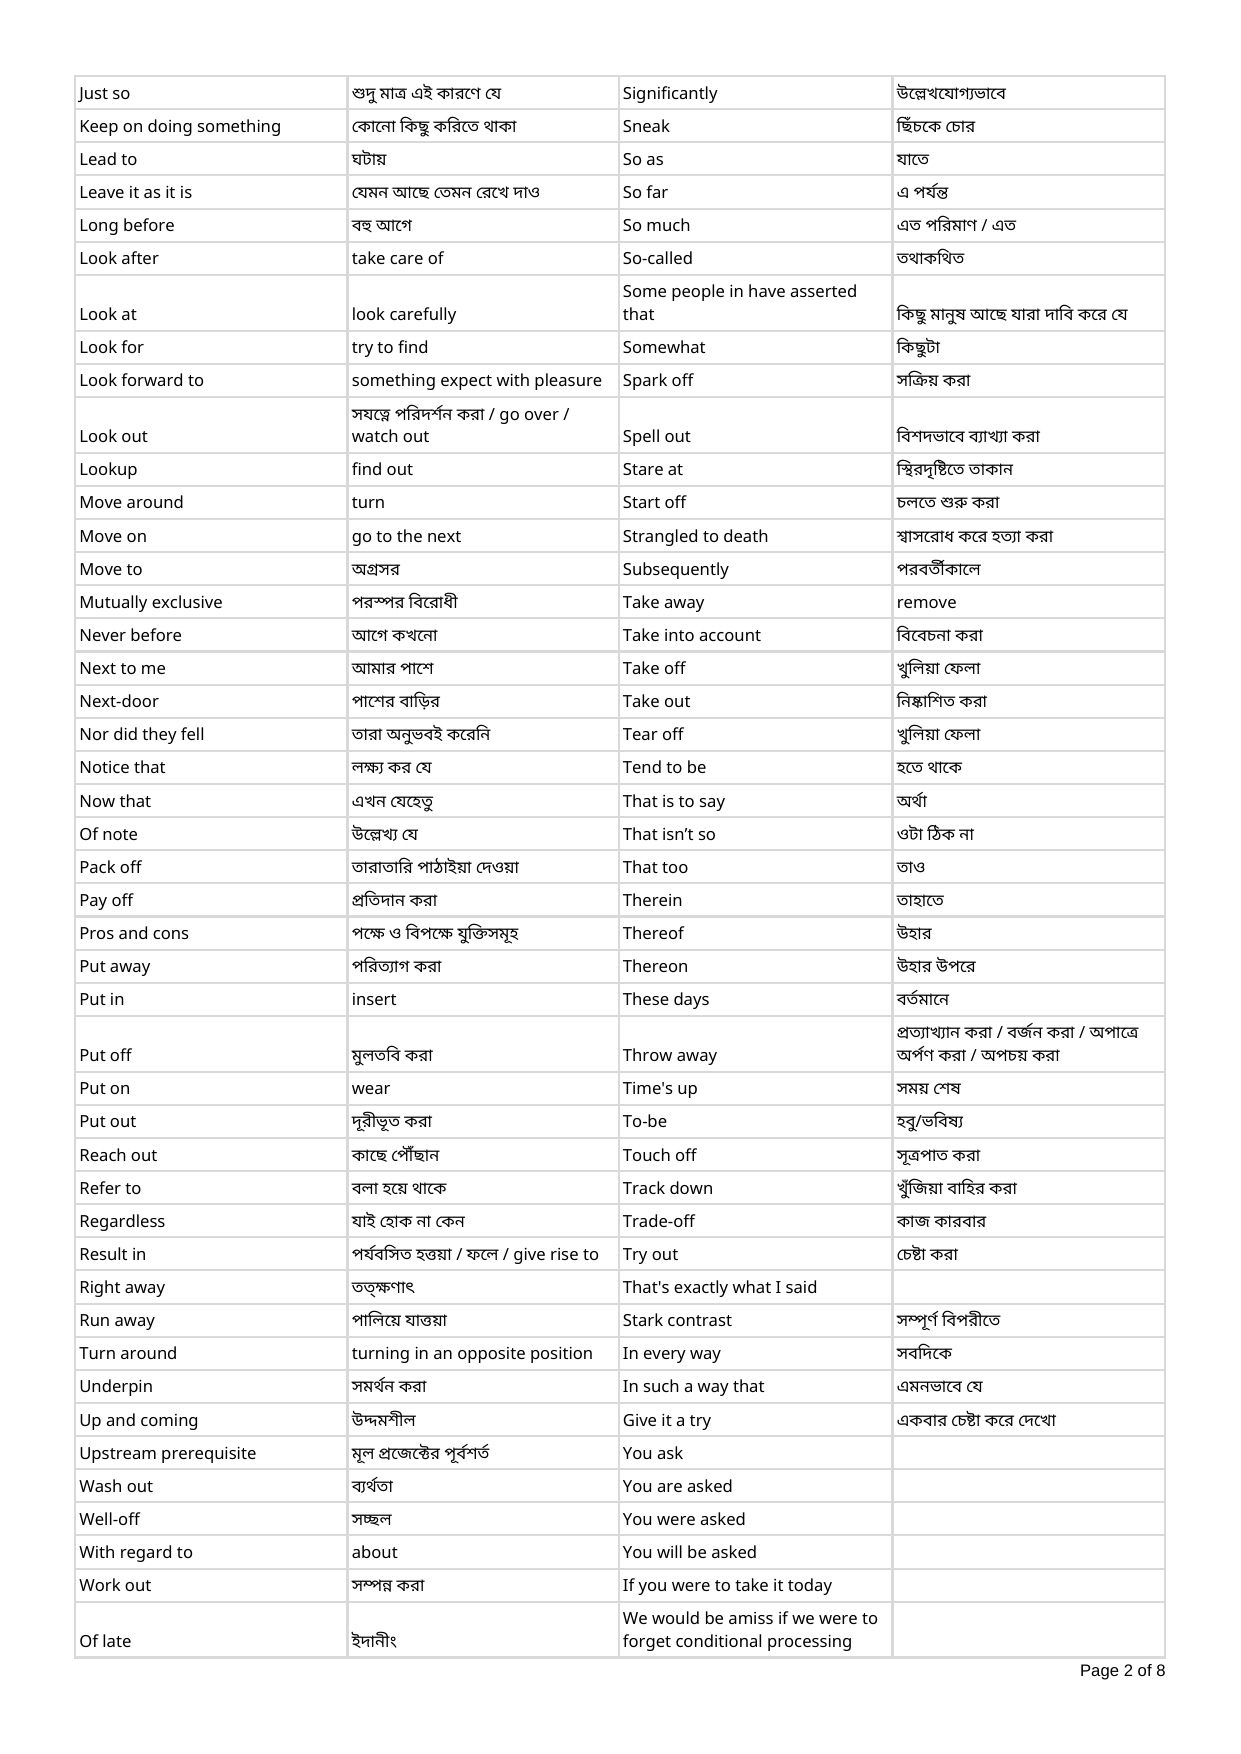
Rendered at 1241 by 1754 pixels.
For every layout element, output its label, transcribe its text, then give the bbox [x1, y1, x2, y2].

table_cell কাজ কারবার [894, 1205, 1164, 1236]
table_cell আগে কখনো [349, 619, 618, 650]
table_cell ছিঁচকে চোর [894, 110, 1164, 141]
table_cell That isn’t so [620, 818, 891, 849]
table_cell খুলিয়া ফেলা [894, 719, 1164, 750]
table_cell In every way [620, 1338, 891, 1369]
table_cell Wash out [76, 1470, 346, 1501]
table_cell Lead to [76, 143, 346, 174]
table_cell পরস্পর বিরোধী [349, 586, 618, 617]
table_cell সময় শেষ [894, 1073, 1164, 1104]
table_cell You ask [620, 1437, 891, 1468]
table_cell Give it a try [620, 1404, 891, 1435]
table_cell We would be amiss if we were to forget conditional processing [620, 1603, 891, 1656]
table_cell সযত্নে পরিদর্শন করা / go over / watch out [349, 398, 618, 452]
table_cell [894, 1470, 1164, 1501]
table_cell Upstream prerequisite [76, 1437, 346, 1468]
table_cell তাও [894, 851, 1164, 882]
table_cell Notice that [76, 752, 346, 783]
table_cell সমর্থন করা [349, 1371, 618, 1402]
table_cell Therein [620, 884, 891, 915]
table_cell Up and coming [76, 1404, 346, 1435]
table_cell So far [620, 176, 891, 207]
table_cell Result in [76, 1238, 346, 1269]
table_cell Try out [620, 1238, 891, 1269]
table_cell এমনভাবে যে [894, 1371, 1164, 1402]
table_cell Regardless [76, 1205, 346, 1236]
table_cell Work out [76, 1570, 346, 1601]
table_cell Somewhat [620, 332, 891, 363]
table_cell আমার পাশে [349, 653, 618, 683]
table_cell উদ্দমশীল [349, 1404, 618, 1435]
table_cell সম্পূর্ণ বিপরীতে [894, 1305, 1164, 1336]
table_cell পরবর্তীকালে [894, 553, 1164, 584]
table_cell So much [620, 210, 891, 241]
table_cell You will be asked [620, 1536, 891, 1567]
table_cell Turn around [76, 1338, 346, 1369]
table_cell উল্লেখ্য যে [349, 818, 618, 849]
table_cell উহার [894, 918, 1164, 948]
table_cell take care of [349, 243, 618, 274]
table_cell Of late [76, 1603, 346, 1656]
table_cell turning in an opposite position [349, 1338, 618, 1369]
table_cell হবু/ভবিষ্য [894, 1106, 1164, 1137]
table_cell go to the next [349, 520, 618, 551]
table_cell find out [349, 454, 618, 485]
table_cell সক্রিয় করা [894, 365, 1164, 396]
table_cell Next to me [76, 653, 346, 683]
table_cell পালিয়ে যাত্তয়া [349, 1305, 618, 1336]
table_cell কিছু মানুষ আছে যারা দাবি করে যে [894, 276, 1164, 329]
table_cell Time's up [620, 1073, 891, 1104]
table_cell তথাকথিত [894, 243, 1164, 274]
table_cell চলতে শুরু করা [894, 487, 1164, 518]
table_cell Move on [76, 520, 346, 551]
table_cell উল্লেখযোগ্যভাবে [894, 77, 1164, 108]
table_cell turn [349, 487, 618, 518]
table_cell ঘটায় [349, 143, 618, 174]
table_cell চেষ্টা করা [894, 1238, 1164, 1269]
table_cell অর্থা [894, 785, 1164, 816]
table_cell Look after [76, 243, 346, 274]
table_cell Move around [76, 487, 346, 518]
table_cell That's exactly what I said [620, 1271, 891, 1302]
table_cell মুলতবি করা [349, 1017, 618, 1071]
table_cell কিছুটা [894, 332, 1164, 363]
table_cell হতে থাকে [894, 752, 1164, 783]
table_cell Never before [76, 619, 346, 650]
table_cell [894, 1536, 1164, 1567]
table_cell Next-door [76, 686, 346, 717]
table_cell Thereof [620, 918, 891, 948]
table_cell In such a way that [620, 1371, 891, 1402]
table_cell শ্বাসরোধ করে হত্যা করা [894, 520, 1164, 551]
table_cell Spell out [620, 398, 891, 452]
table_cell remove [894, 586, 1164, 617]
table_cell look carefully [349, 276, 618, 329]
table_cell Stare at [620, 454, 891, 485]
table_cell Take away [620, 586, 891, 617]
table_cell খুঁজিয়া বাহির করা [894, 1172, 1164, 1203]
table_cell Tend to be [620, 752, 891, 783]
table_cell এত পরিমাণ / এত [894, 210, 1164, 241]
table_cell যেমন আছে তেমন রেখে দাও [349, 176, 618, 207]
table_cell সবদিকে [894, 1338, 1164, 1369]
table_cell Mutually exclusive [76, 586, 346, 617]
table_cell [894, 1603, 1164, 1656]
table_cell These days [620, 984, 891, 1015]
table_cell Put out [76, 1106, 346, 1137]
table_cell Take off [620, 653, 891, 683]
table_cell বলা হয়ে থাকে [349, 1172, 618, 1203]
table_cell Take into account [620, 619, 891, 650]
table_cell পরিত্যাগ করা [349, 951, 618, 982]
table_cell [894, 1437, 1164, 1468]
table_cell Spark off [620, 365, 891, 396]
table_cell শুদু মাত্র এই কারণে যে [349, 77, 618, 108]
table_cell You were asked [620, 1503, 891, 1534]
table_cell Put off [76, 1017, 346, 1071]
table_cell বিশদভাবে ব্যাখ্যা করা [894, 398, 1164, 452]
table_cell Thereon [620, 951, 891, 982]
table_cell বর্তমানে [894, 984, 1164, 1015]
table_cell Move to [76, 553, 346, 584]
table_cell [894, 1503, 1164, 1534]
table_cell Of note [76, 818, 346, 849]
table_cell তারাতারি পাঠাইয়া দেওয়া [349, 851, 618, 882]
table_cell Subsequently [620, 553, 891, 584]
table_cell something expect with pleasure [349, 365, 618, 396]
table_cell কোনো কিছু করিতে থাকা [349, 110, 618, 141]
table_cell Nor did they fell [76, 719, 346, 750]
table_cell Sneak [620, 110, 891, 141]
table_cell Look at [76, 276, 346, 329]
table_cell সূত্রপাত করা [894, 1139, 1164, 1170]
table_cell তাহাতে [894, 884, 1164, 915]
table_cell পর্যবসিত হত্তয়া / ফলে / give rise to [349, 1238, 618, 1269]
table_cell Look for [76, 332, 346, 363]
table_cell To-be [620, 1106, 891, 1137]
table_cell Some people in have asserted that [620, 276, 891, 329]
table_cell অগ্রসর [349, 553, 618, 584]
table_cell প্রতিদান করা [349, 884, 618, 915]
table_cell খুলিয়া ফেলা [894, 653, 1164, 683]
table_cell Significantly [620, 77, 891, 108]
table_cell যাতে [894, 143, 1164, 174]
table_cell লক্ষ্য কর যে [349, 752, 618, 783]
table_cell ওটা ঠিক না [894, 818, 1164, 849]
table_cell বহু আগে [349, 210, 618, 241]
table_cell try to find [349, 332, 618, 363]
table_cell এ পর্যন্ত [894, 176, 1164, 207]
table_cell Put away [76, 951, 346, 982]
table_cell Underpin [76, 1371, 346, 1402]
table_cell Pay off [76, 884, 346, 915]
table_cell Now that [76, 785, 346, 816]
table_cell Stark contrast [620, 1305, 891, 1336]
table_cell Track down [620, 1172, 891, 1203]
table_cell পাশের বাড়ির [349, 686, 618, 717]
table_cell নিষ্কাশিত করা [894, 686, 1164, 717]
table_cell মূল প্রজেক্টের পূর্বশর্ত [349, 1437, 618, 1468]
table_cell Pack off [76, 851, 346, 882]
table_cell Tear off [620, 719, 891, 750]
table_cell Put on [76, 1073, 346, 1104]
table_cell [894, 1570, 1164, 1601]
table_cell about [349, 1536, 618, 1567]
table_cell If you were to take it today [620, 1570, 891, 1601]
table_cell বিবেচনা করা [894, 619, 1164, 650]
table_cell Look forward to [76, 365, 346, 396]
table_cell Throw away [620, 1017, 891, 1071]
table_cell Lookup [76, 454, 346, 485]
table_cell Look out [76, 398, 346, 452]
table_cell Strangled to death [620, 520, 891, 551]
table_cell Start off [620, 487, 891, 518]
table_cell Touch off [620, 1139, 891, 1170]
table_cell কাছে পৌঁছান [349, 1139, 618, 1170]
table_cell Trade-off [620, 1205, 891, 1236]
table_cell Reach out [76, 1139, 346, 1170]
table_cell That too [620, 851, 891, 882]
table_cell So as [620, 143, 891, 174]
table_cell Just so [76, 77, 346, 108]
table_cell পক্ষে ও বিপক্ষে যুক্তিসমূহ [349, 918, 618, 948]
table_cell insert [349, 984, 618, 1015]
table_cell একবার চেষ্টা করে দেখো [894, 1404, 1164, 1435]
table_cell সম্পন্ন করা [349, 1570, 618, 1601]
table_cell যাই হোক না কেন [349, 1205, 618, 1236]
table_cell এখন যেহেতু [349, 785, 618, 816]
table_cell Long before [76, 210, 346, 241]
table_cell Well-off [76, 1503, 346, 1534]
table_cell With regard to [76, 1536, 346, 1567]
table_cell You are asked [620, 1470, 891, 1501]
table_cell Take out [620, 686, 891, 717]
table_cell So-called [620, 243, 891, 274]
table_cell Keep on doing something [76, 110, 346, 141]
table_cell তারা অনুভবই করেনি [349, 719, 618, 750]
table_cell Put in [76, 984, 346, 1015]
table_cell That is to say [620, 785, 891, 816]
table_cell দূরীভূত করা [349, 1106, 618, 1137]
table_cell [894, 1271, 1164, 1302]
table_cell স্থিরদৃষ্টিতে তাকান [894, 454, 1164, 485]
table_cell Leave it as it is [76, 176, 346, 207]
table_cell উহার উপরে [894, 951, 1164, 982]
table_cell wear [349, 1073, 618, 1104]
table_cell Right away [76, 1271, 346, 1302]
table_cell প্রত্যাখ্যান করা / বর্জন করা / অপাত্রে অর্পণ করা / অপচয় করা [894, 1017, 1164, 1071]
table_cell Pros and cons [76, 918, 346, 948]
table_cell Refer to [76, 1172, 346, 1203]
table_cell ইদানীং [349, 1603, 618, 1656]
table_cell সচ্ছল [349, 1503, 618, 1534]
table_cell Run away [76, 1305, 346, 1336]
table_cell তত্ক্ষণাৎ [349, 1271, 618, 1302]
table_cell ব্যর্থতা [349, 1470, 618, 1501]
